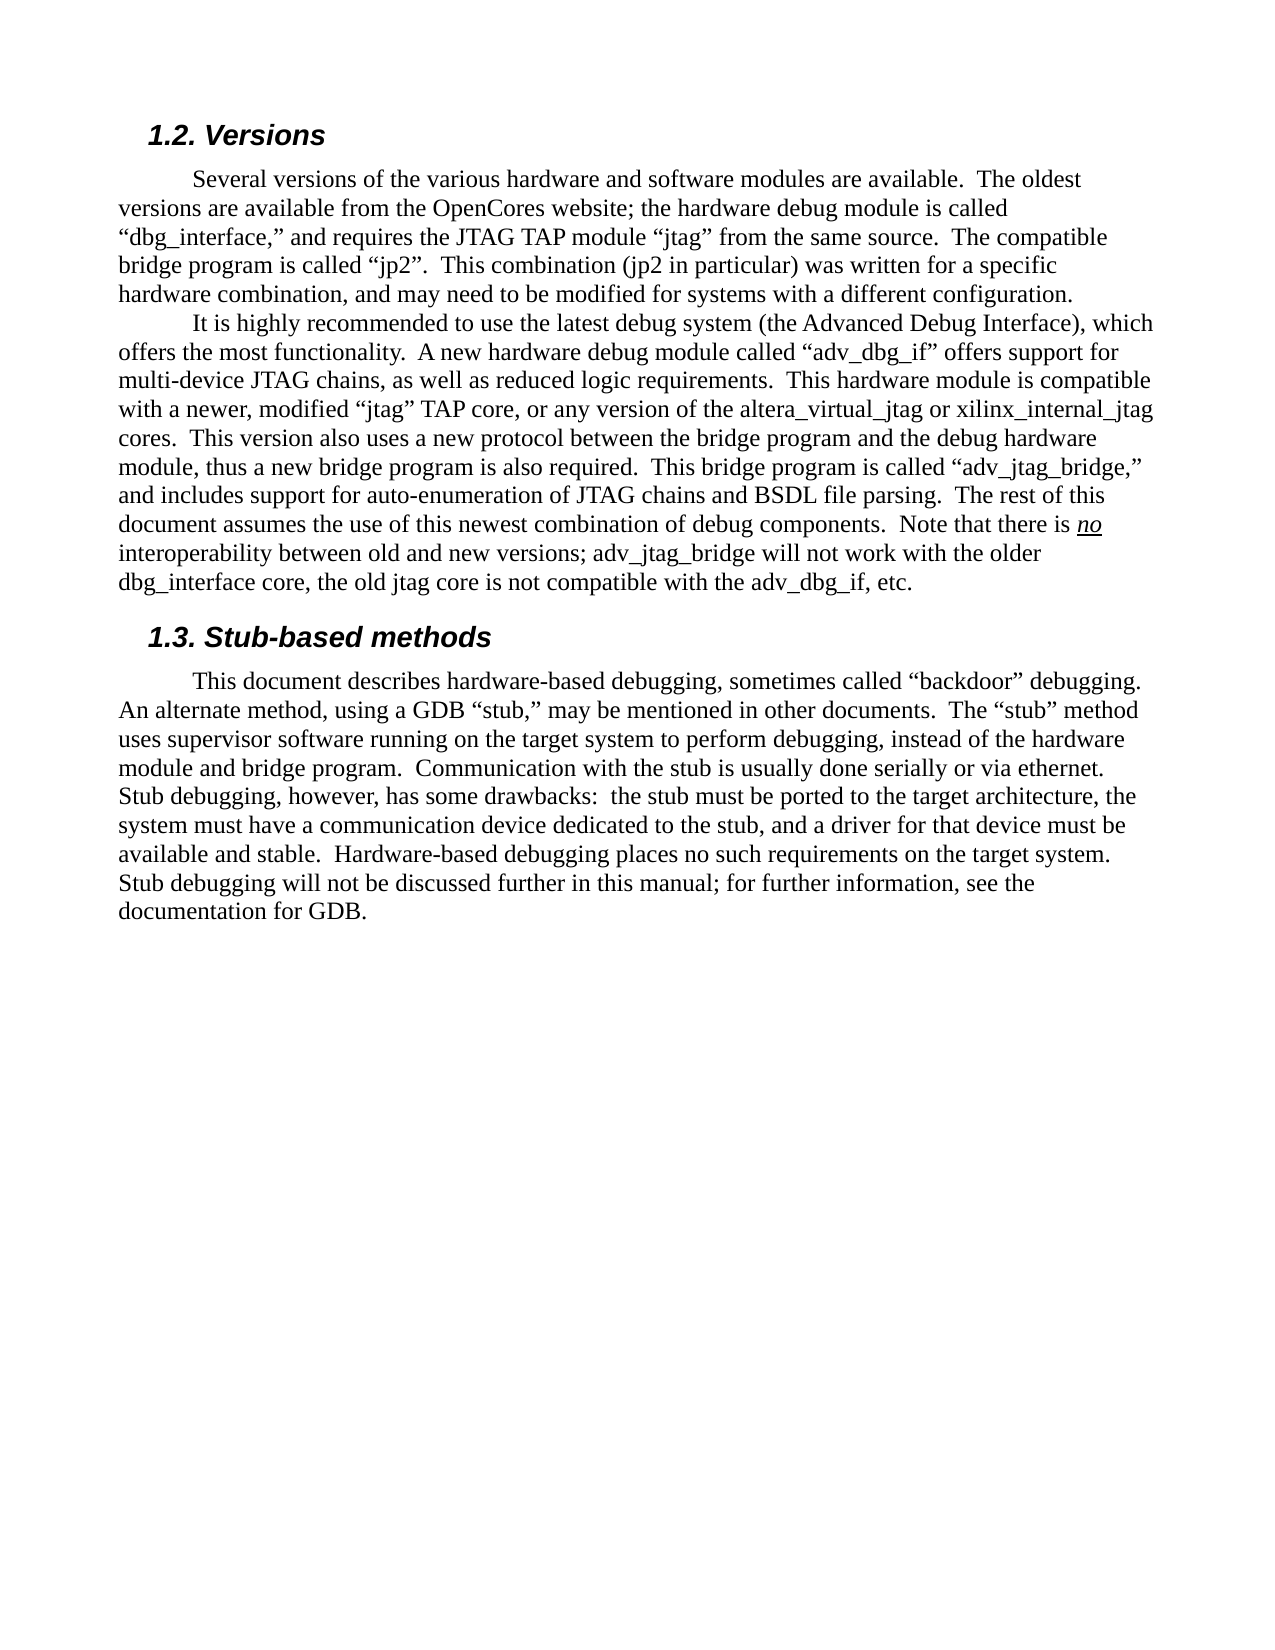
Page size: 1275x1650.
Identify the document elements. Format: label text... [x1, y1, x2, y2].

subtitle Versions [148, 118, 1157, 152]
text It is highly recommended to use the latest debug system (the Advanced Debug Interface), which offers the most functionality. A new hardware debug module called “adv_dbg_if” offers support for multi-device JTAG chains, as well as reduced logic requirements. This hardware module is compatible with a newer, modified “jtag” TAP core, or any version of the altera_virtual_jtag or xilinx_internal_jtag cores. This version also uses a new protocol between the bridge program and the debug hardware module, thus a new bridge program is also required. This bridge program is called “adv_jtag_bridge,” and includes support for auto-enumeration of JTAG chains and BSDL file parsing. The rest of this document assumes the use of this newest combination of debug components. Note that there is no interoperability between old and new versions; adv_jtag_bridge will not work with the older dbg_interface core, the old jtag core is not compatible with the adv_dbg_if, etc. [118, 308, 1157, 595]
subtitle Stub-based methods [148, 620, 1157, 654]
text This document describes hardware-based debugging, sometimes called “backdoor” debugging. An alternate method, using a GDB “stub,” may be mentioned in other documents. The “stub” method uses supervisor software running on the target system to perform debugging, instead of the hardware module and bridge program. Communication with the stub is usually done serially or via ethernet. Stub debugging, however, has some drawbacks: the stub must be ported to the target architecture, the system must have a communication device dedicated to the stub, and a driver for that device must be available and stable. Hardware-based debugging places no such requirements on the target system. Stub debugging will not be discussed further in this manual; for further information, see the documentation for GDB. [118, 666, 1157, 925]
text Several versions of the various hardware and software modules are available. The oldest versions are available from the OpenCores website; the hardware debug module is called “dbg_interface,” and requires the JTAG TAP module “jtag” from the same source. The compatible bridge program is called “jp2”. This combination (jp2 in particular) was written for a specific hardware combination, and may need to be modified for systems with a different configuration. [118, 164, 1157, 308]
